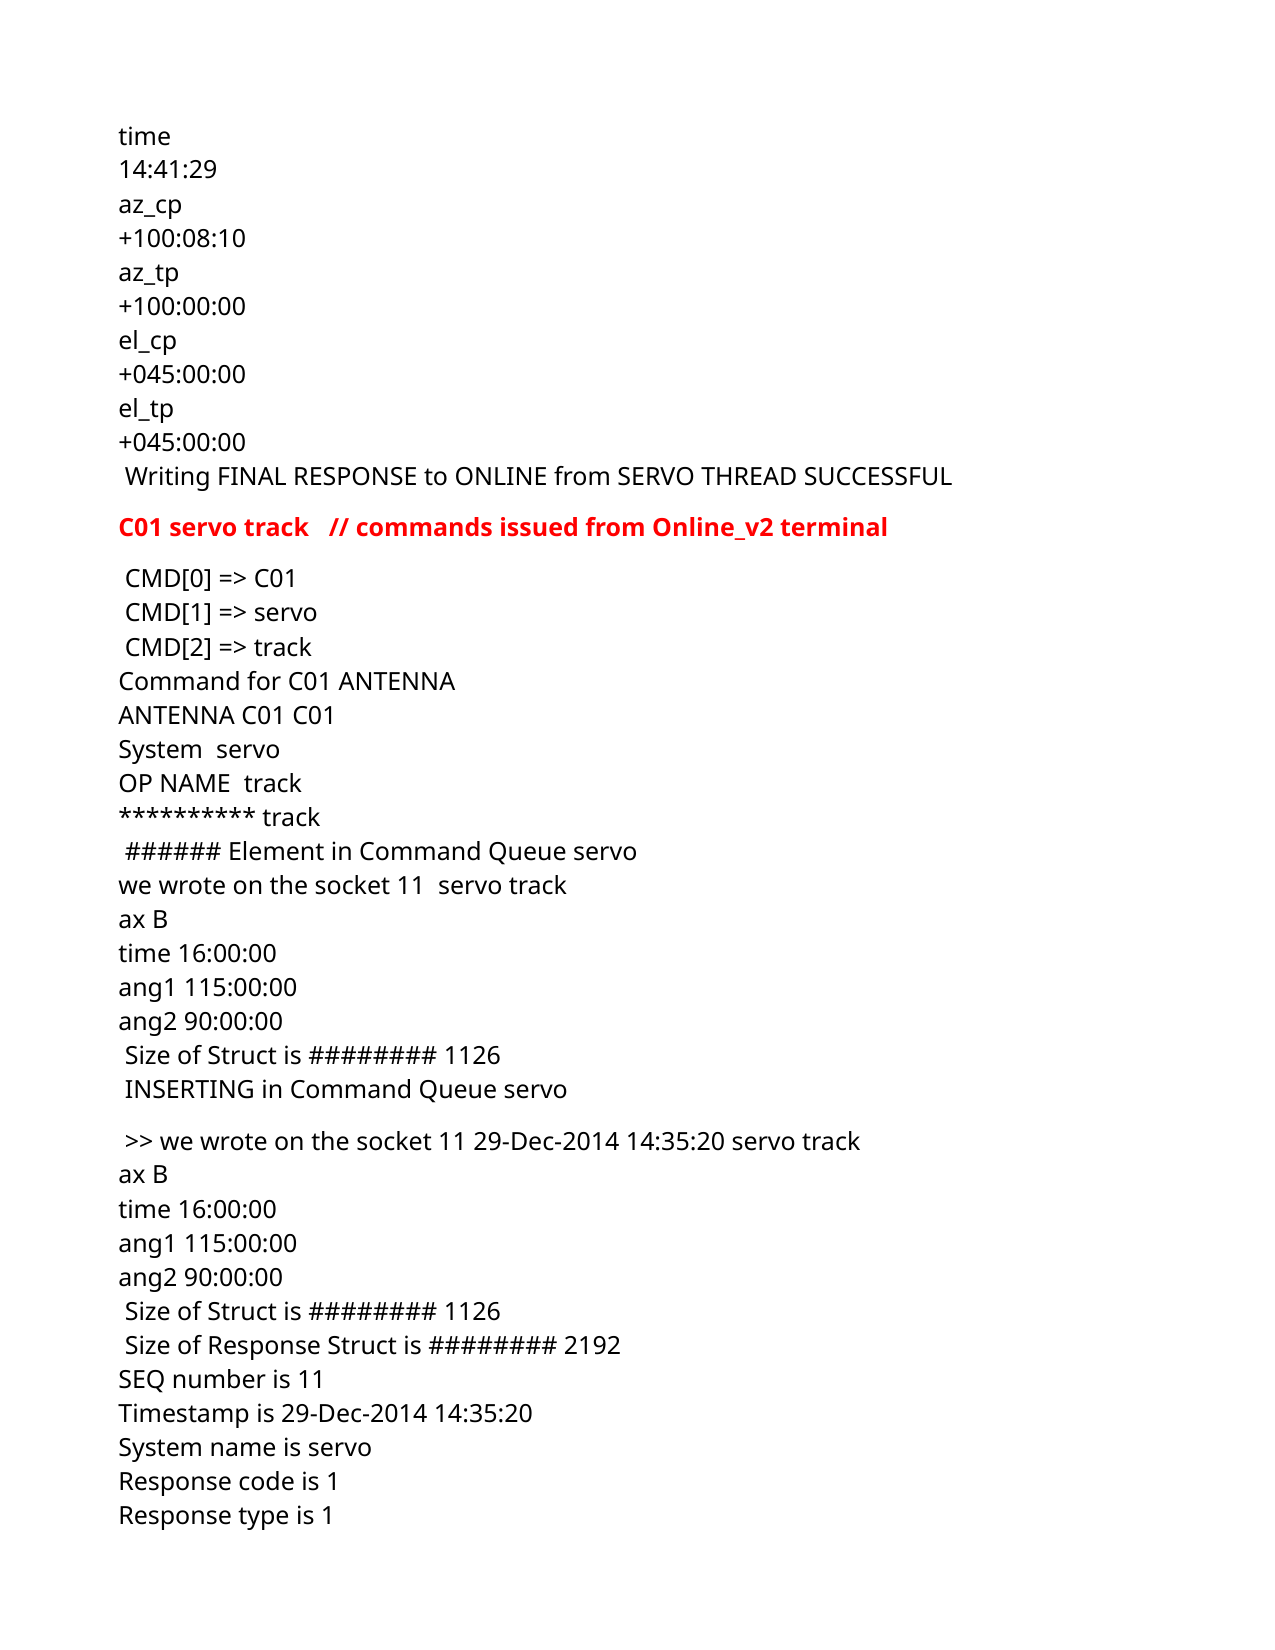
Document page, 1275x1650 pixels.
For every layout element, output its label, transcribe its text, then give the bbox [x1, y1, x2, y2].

text System name is servo [118, 1430, 1157, 1464]
text time 16:00:00 [118, 1191, 1157, 1225]
text ###### Element in Command Queue servo [118, 833, 1157, 868]
text C01 servo track // commands issued from Online_v2 terminal [118, 510, 1157, 544]
text OP NAME track [118, 765, 1157, 799]
text ang1 115:00:00 [118, 970, 1157, 1004]
text CMD[2] => track [118, 629, 1157, 663]
text Command for C01 ANTENNA [118, 663, 1157, 697]
text Size of Response Struct is ######## 2192 [118, 1327, 1157, 1362]
text Writing FINAL RESPONSE to ONLINE from SERVO THREAD SUCCESSFUL [118, 459, 1157, 493]
text +045:00:00 [118, 425, 1157, 459]
text +100:00:00 [118, 288, 1157, 322]
text ********** track [118, 799, 1157, 833]
text 14:41:29 [118, 152, 1157, 186]
text Response code is 1 [118, 1464, 1157, 1498]
text INSERTING in Command Queue servo [118, 1072, 1157, 1106]
text +100:08:10 [118, 220, 1157, 254]
text Size of Struct is ######## 1126 [118, 1293, 1157, 1327]
text time [118, 118, 1157, 152]
text Response type is 1 [118, 1498, 1157, 1532]
text CMD[1] => servo [118, 595, 1157, 629]
text Size of Struct is ######## 1126 [118, 1038, 1157, 1072]
text el_tp [118, 391, 1157, 425]
text az_tp [118, 254, 1157, 288]
text +045:00:00 [118, 357, 1157, 391]
text ax B [118, 902, 1157, 936]
text ang1 115:00:00 [118, 1225, 1157, 1259]
text CMD[0] => C01 [118, 561, 1157, 595]
text >> we wrote on the socket 11 29-Dec-2014 14:35:20 servo track [118, 1123, 1157, 1157]
text time 16:00:00 [118, 936, 1157, 970]
text az_cp [118, 186, 1157, 220]
text el_cp [118, 322, 1157, 357]
text System servo [118, 731, 1157, 765]
text ANTENNA C01 C01 [118, 697, 1157, 731]
text we wrote on the socket 11 servo track [118, 868, 1157, 902]
text SEQ number is 11 [118, 1362, 1157, 1396]
text ax B [118, 1157, 1157, 1191]
text Timestamp is 29-Dec-2014 14:35:20 [118, 1396, 1157, 1430]
text ang2 90:00:00 [118, 1259, 1157, 1293]
text ang2 90:00:00 [118, 1004, 1157, 1038]
